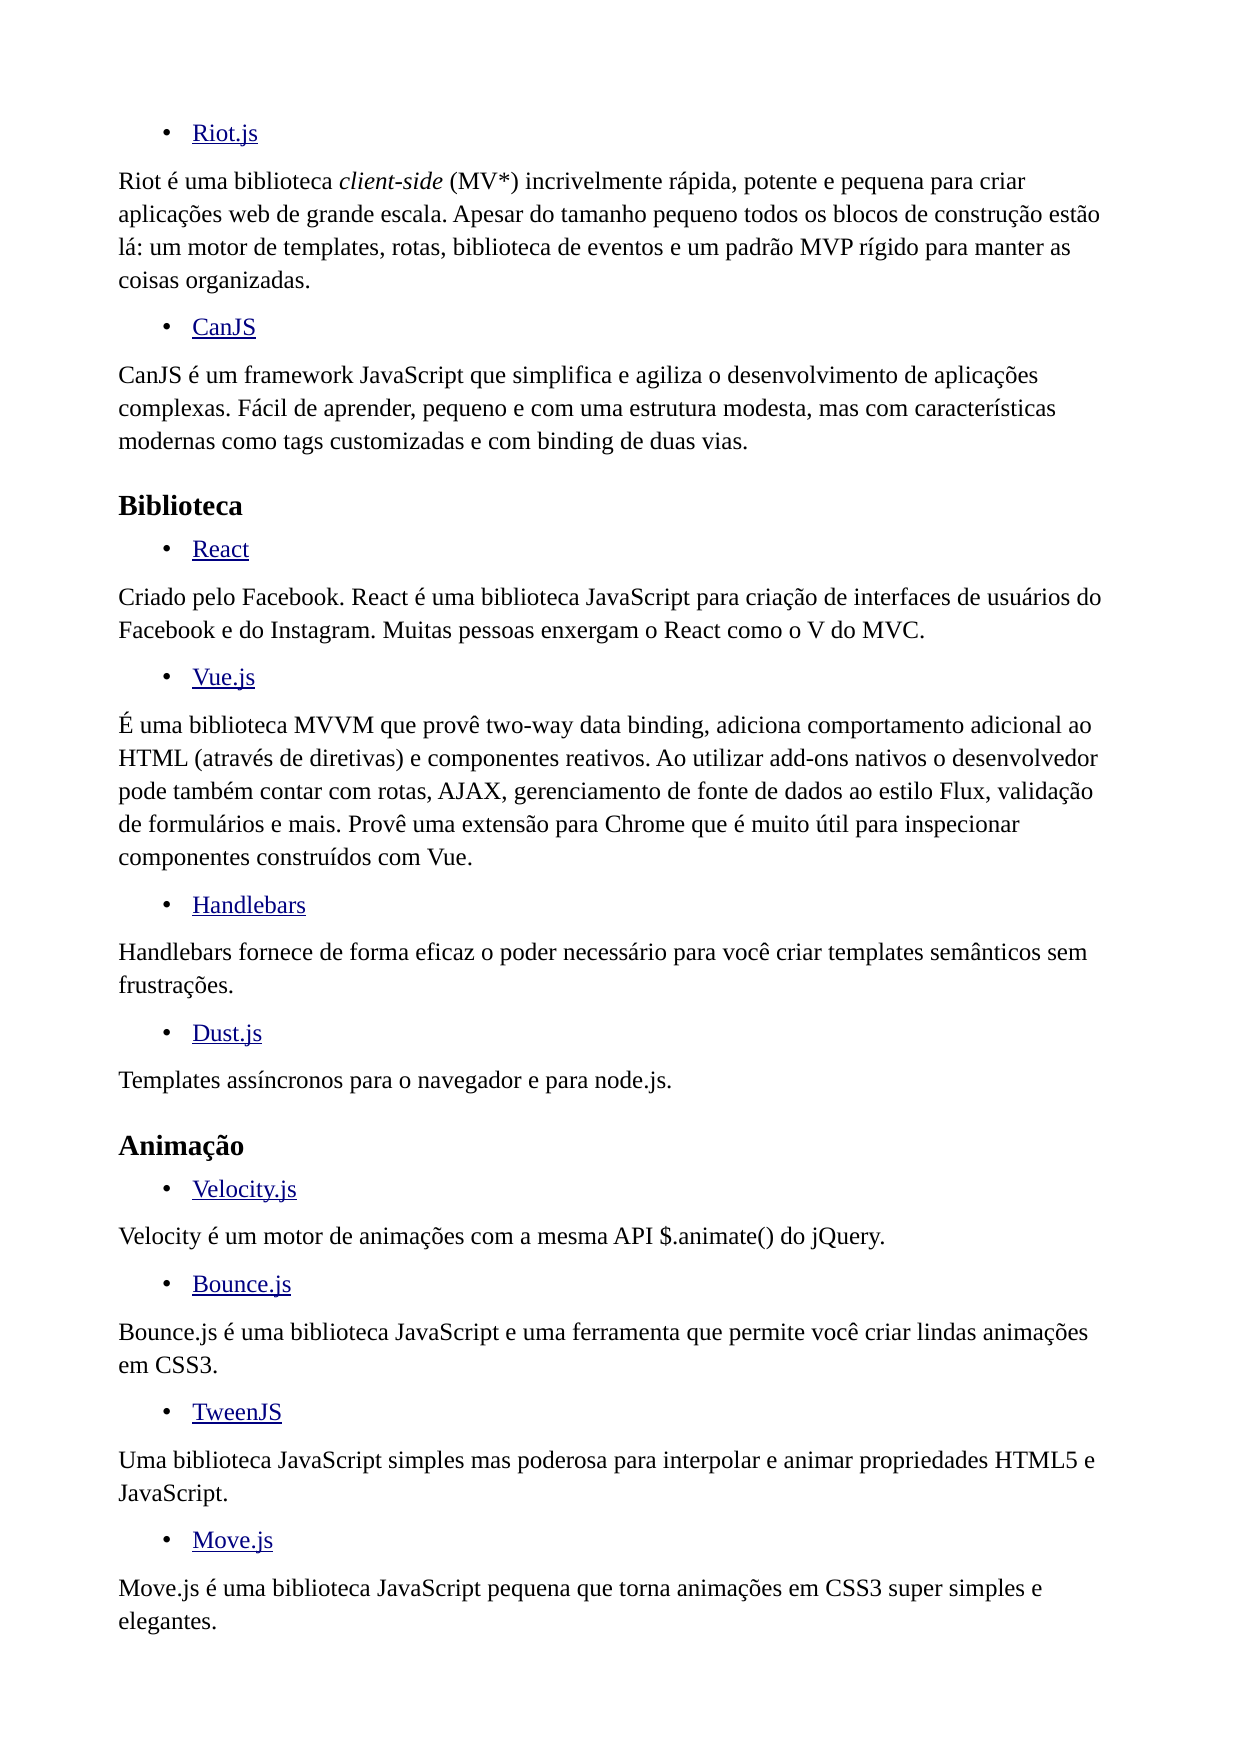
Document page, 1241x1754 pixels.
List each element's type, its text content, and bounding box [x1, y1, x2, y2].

text CanJS é um framework JavaScript que simplifica e agiliza o desenvolvimento de aplicações complexas. Fácil de aprender, pequeno e com uma estrutura modesta, mas com características modernas como tags customizadas e com binding de duas vias. [118, 360, 1122, 455]
text Criado pelo Facebook. React é uma biblioteca JavaScript para criação de interfaces de usuários do Facebook e do Instagram. Muitas pessoas enxergam o React como o V do MVC. [118, 582, 1122, 644]
list Velocity.js [162, 1174, 1122, 1203]
text Templates assíncronos para o navegador e para node.js. [118, 1066, 1122, 1094]
text Bounce.js é uma biblioteca JavaScript e uma ferramenta que permite você criar lindas animações em CSS3. [118, 1317, 1122, 1378]
list Bounce.js [162, 1269, 1122, 1298]
text Riot é uma biblioteca client-side (MV*) incrivelmente rápida, potente e pequena para criar aplicações web de grande escala. Apesar do tamanho pequeno todos os blocos de construção estão lá: um motor de templates, rotas, biblioteca de eventos e um padrão MVP rígido para manter as coisas organizadas. [118, 166, 1122, 293]
text É uma biblioteca MVVM que provê two-way data binding, adiciona comportamento adicional ao HTML (através de diretivas) e componentes reativos. Ao utilizar add-ons nativos o desenvolvedor pode também contar com rotas, AJAX, gerenciamento de fonte de dados ao estilo Flux, validação de formulários e mais. Provê uma extensão para Chrome que é muito útil para inspecionar componentes construídos com Vue. [118, 710, 1122, 871]
text Handlebars fornece de forma eficaz o poder necessário para você criar templates semânticos sem frustrações. [118, 937, 1122, 999]
list Move.js [162, 1526, 1122, 1554]
list TweenJS [162, 1397, 1122, 1426]
list React [162, 534, 1122, 563]
list CanJS [162, 312, 1122, 341]
subtitle Biblioteca [118, 488, 1122, 522]
list Handlebars [162, 890, 1122, 918]
subtitle Animação [118, 1128, 1122, 1161]
text Velocity é um motor de animações com a mesma API $.animate() do jQuery. [118, 1221, 1122, 1250]
list Vue.js [162, 662, 1122, 691]
text Move.js é uma biblioteca JavaScript pequena que torna animações em CSS3 super simples e elegantes. [118, 1573, 1122, 1635]
list Dust.js [162, 1018, 1122, 1047]
text Uma biblioteca JavaScript simples mas poderosa para interpolar e animar propriedades HTML5 e JavaScript. [118, 1445, 1122, 1507]
list Riot.js [162, 118, 1122, 147]
